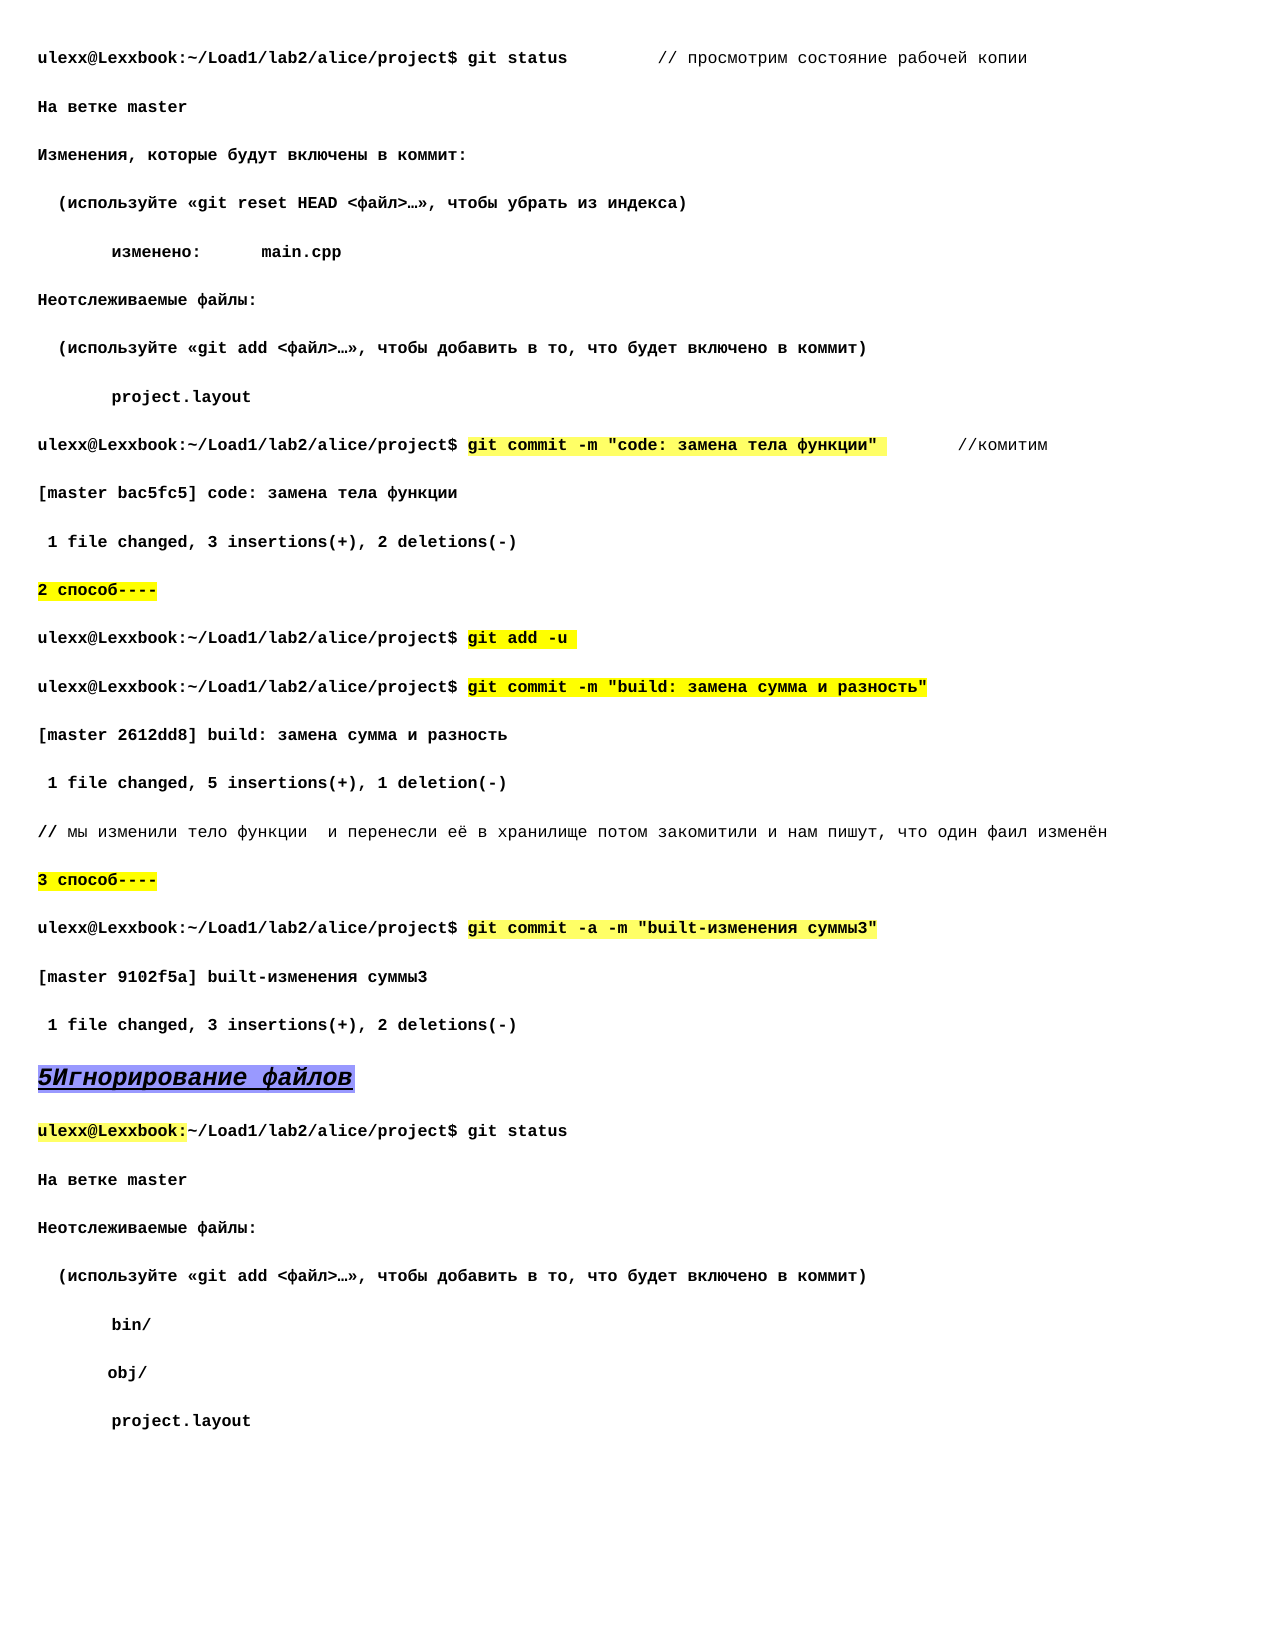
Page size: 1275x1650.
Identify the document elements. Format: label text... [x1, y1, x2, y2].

text obj/ [37, 1364, 1236, 1383]
subtitle 5Игнорирование файлов [37, 1065, 1236, 1093]
text (используйте «git add <файл>…», чтобы добавить в то, что будет включено в коммит) [37, 340, 1236, 359]
text (используйте «git reset HEAD <файл>…», чтобы убрать из индекса) [37, 195, 1236, 214]
subtitle ulexx@Lexxbook:~/Load1/lab2/alice/project$ git status [37, 1123, 1236, 1142]
text project.layout [37, 388, 1236, 407]
text [master 2612dd8] build: замена сумма и разность [37, 727, 1236, 746]
text ulexx@Lexxbook:~/Load1/lab2/alice/project$ git commit -a -m "built-изменения суммы3" [37, 920, 1236, 939]
text ulexx@Lexxbook:~/Load1/lab2/alice/project$ git commit -m "code: замена тела функции" //комитим [37, 437, 1236, 456]
text ulexx@Lexxbook:~/Load1/lab2/alice/project$ git add -u [37, 630, 1236, 649]
text [master 9102f5a] built-изменения суммы3 [37, 968, 1236, 987]
text ulexx@Lexxbook:~/Load1/lab2/alice/project$ git commit -m "build: замена сумма и разность" [37, 678, 1236, 697]
text На ветке master [37, 1171, 1236, 1190]
text изменено: main.cpp [37, 243, 1236, 262]
text 1 file changed, 3 insertions(+), 2 deletions(-) [37, 533, 1236, 552]
text ulexx@Lexxbook:~/Load1/lab2/alice/project$ git status // просмотрим состояние рабочей копии [37, 50, 1236, 69]
text 1 file changed, 3 insertions(+), 2 deletions(-) [37, 1017, 1236, 1036]
text Неотслеживаемые файлы: [37, 1219, 1236, 1238]
text 2 способ---- [37, 582, 1236, 601]
text bin/ [37, 1316, 1236, 1335]
text Неотслеживаемые файлы: [37, 292, 1236, 311]
text // мы изменили тело функции и перенесли её в хранилище потом закомитили и нам пишут, что один фаил изменён [37, 823, 1236, 842]
text Изменения, которые будут включены в коммит: [37, 147, 1236, 166]
text [master bac5fc5] code: замена тела функции [37, 485, 1236, 504]
text (используйте «git add <файл>…», чтобы добавить в то, что будет включено в коммит) [37, 1268, 1236, 1287]
text 3 способ---- [37, 872, 1236, 891]
text 1 file changed, 5 insertions(+), 1 deletion(-) [37, 775, 1236, 794]
text На ветке master [37, 98, 1236, 117]
text project.layout [37, 1413, 1236, 1432]
